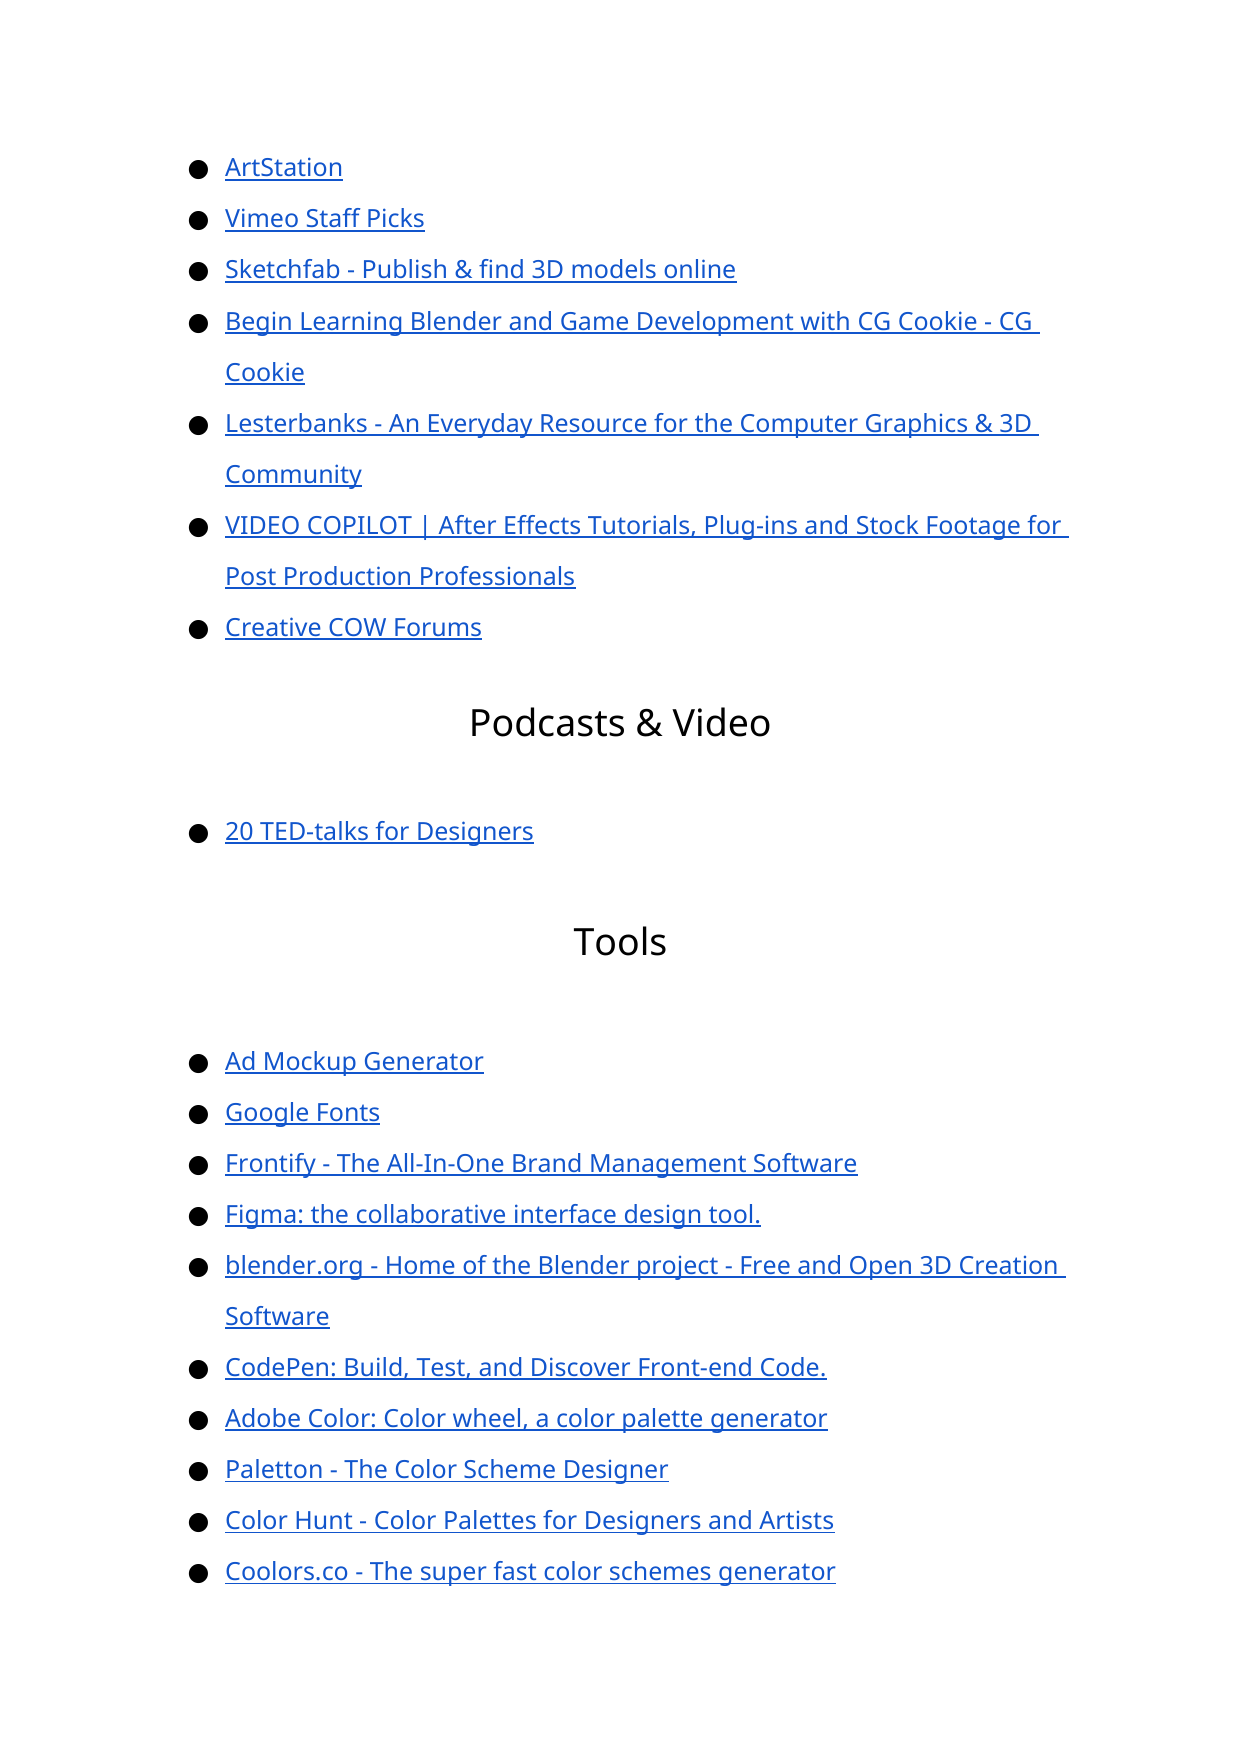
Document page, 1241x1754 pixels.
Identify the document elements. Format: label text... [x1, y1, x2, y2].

list Begin Learning Blender and Game Development with CG Cookie - CG Cookie [187, 303, 1090, 388]
text Tools [150, 916, 1090, 967]
list 20 TED-talks for Designers [187, 814, 1090, 848]
list Frontify - The All-In-One Brand Management Software [187, 1145, 1090, 1179]
text Podcasts & Video [150, 696, 1090, 747]
list ArtStation [187, 150, 1090, 184]
list CodePen: Build, Test, and Discover Front-end Code. [187, 1349, 1090, 1384]
list Google Fonts [187, 1094, 1090, 1128]
list Coolors.co - The super fast color schemes generator [187, 1554, 1090, 1588]
list Sketchfab - Publish & find 3D models online [187, 252, 1090, 286]
list Figma: the collaborative interface design tool. [187, 1196, 1090, 1231]
list Paletton - The Color Scheme Designer [187, 1452, 1090, 1486]
list Color Hunt - Color Palettes for Designers and Artists [187, 1503, 1090, 1537]
list Adobe Color: Color wheel, a color palette generator [187, 1401, 1090, 1435]
list Ad Mockup Generator [187, 1043, 1090, 1077]
list blender.org - Home of the Blender project - Free and Open 3D Creation Software [187, 1247, 1090, 1333]
list Vimeo Staff Picks [187, 201, 1090, 235]
list Lesterbanks - An Everyday Resource for the Computer Graphics & 3D Community [187, 405, 1090, 490]
list VIDEO COPILOT | After Effects Tutorials, Plug-ins and Stock Footage for Post Production Professionals [187, 507, 1090, 592]
list Creative COW Forums [187, 609, 1090, 643]
